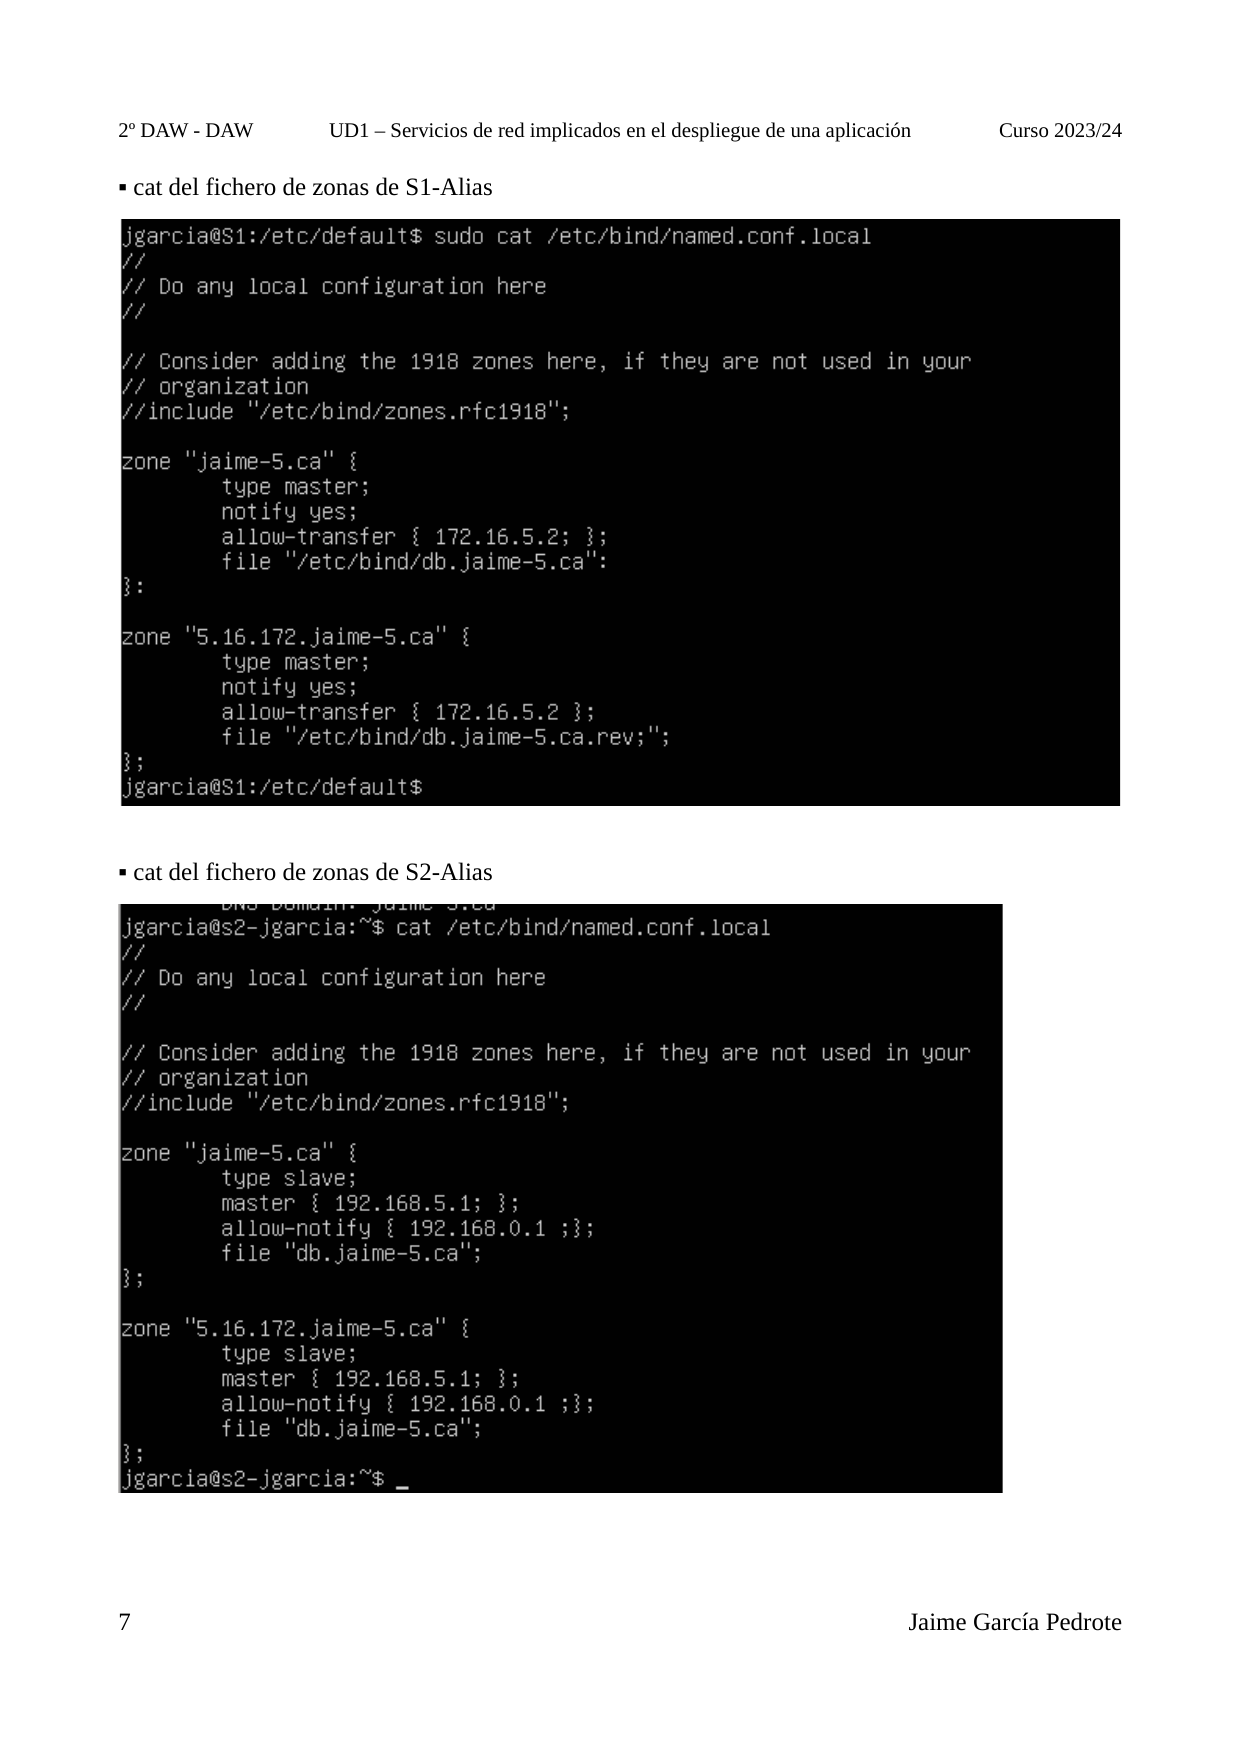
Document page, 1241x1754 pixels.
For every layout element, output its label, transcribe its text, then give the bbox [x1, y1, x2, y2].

picture [120, 219, 1121, 806]
text ▪ cat del fichero de zonas de S1-Alias [118, 172, 1122, 200]
picture [118, 904, 1003, 1493]
text ▪ cat del fichero de zonas de S2-Alias [118, 857, 1122, 886]
